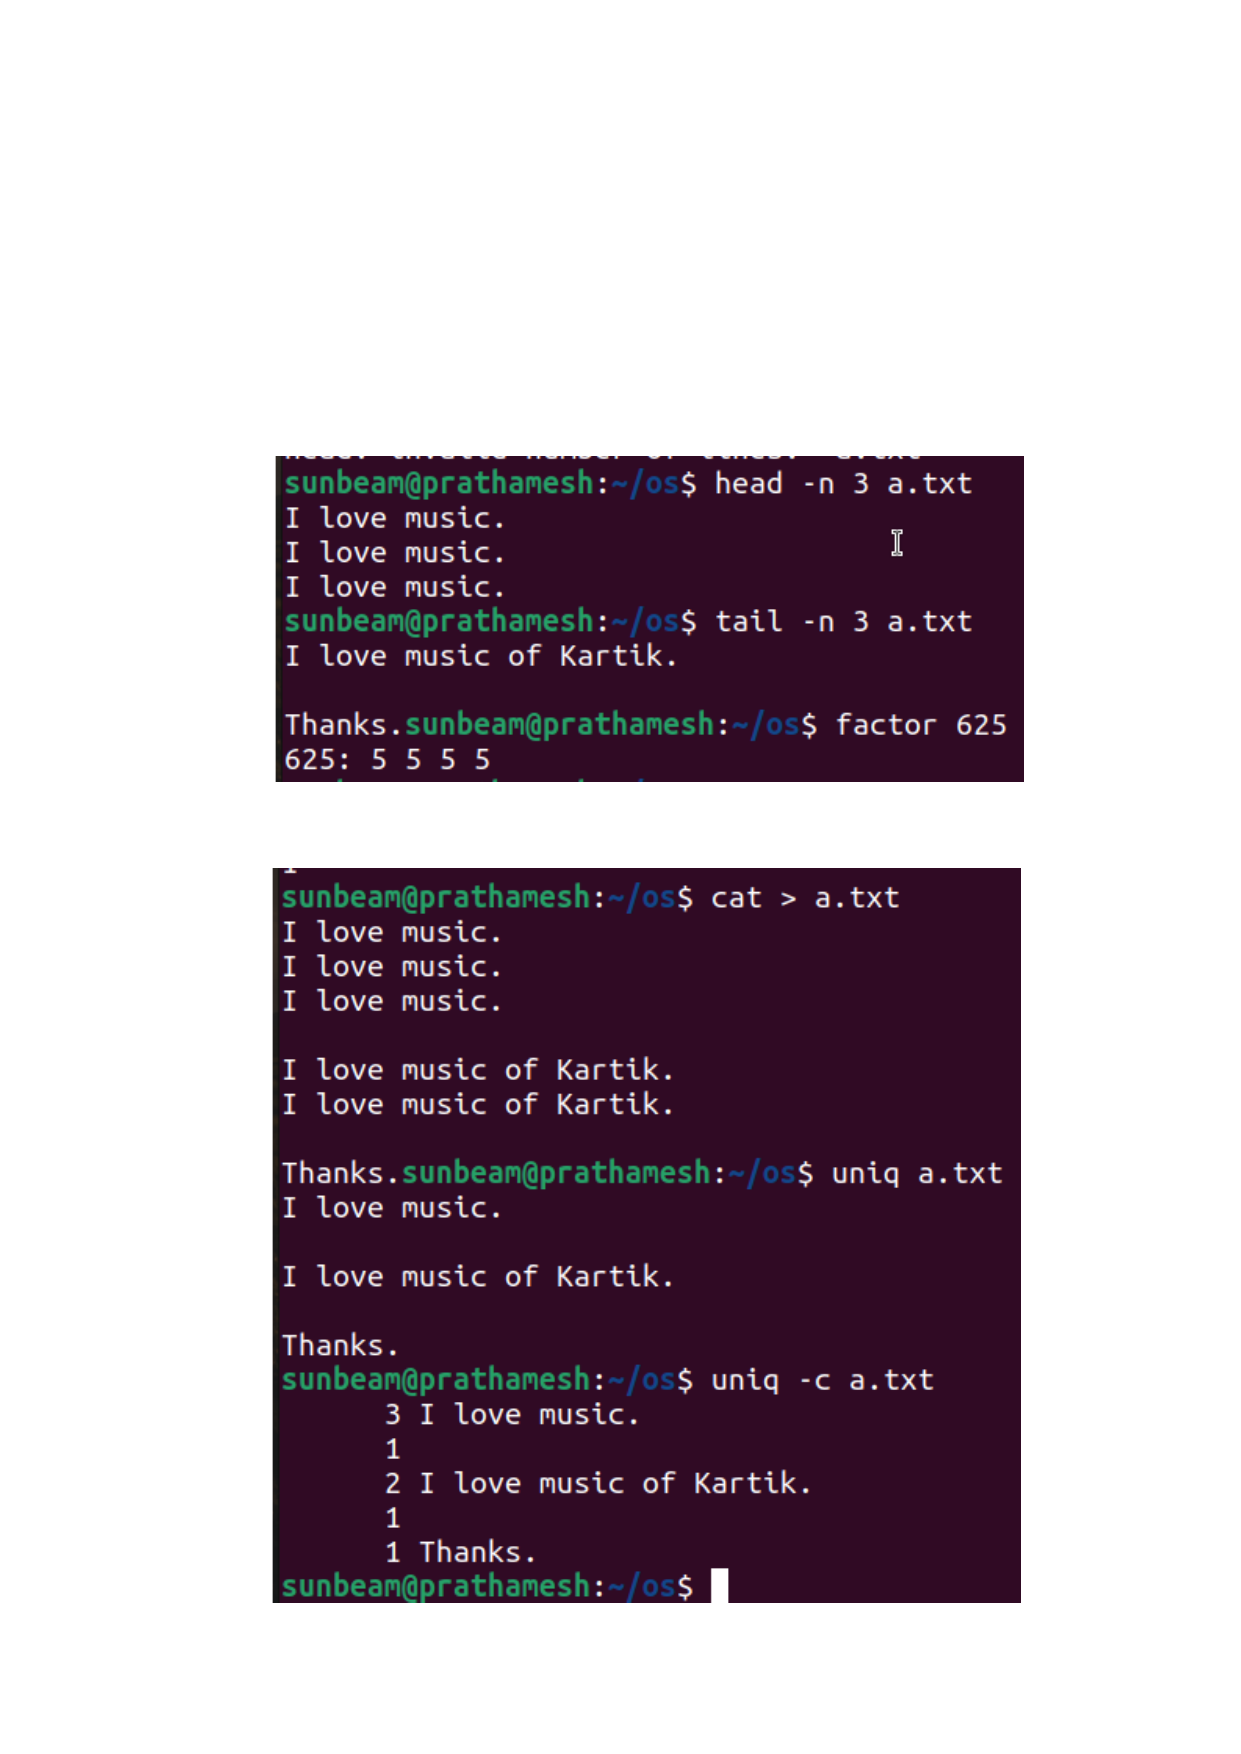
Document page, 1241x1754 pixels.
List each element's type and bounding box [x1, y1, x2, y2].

picture [275, 456, 1024, 782]
picture [272, 868, 1021, 1603]
